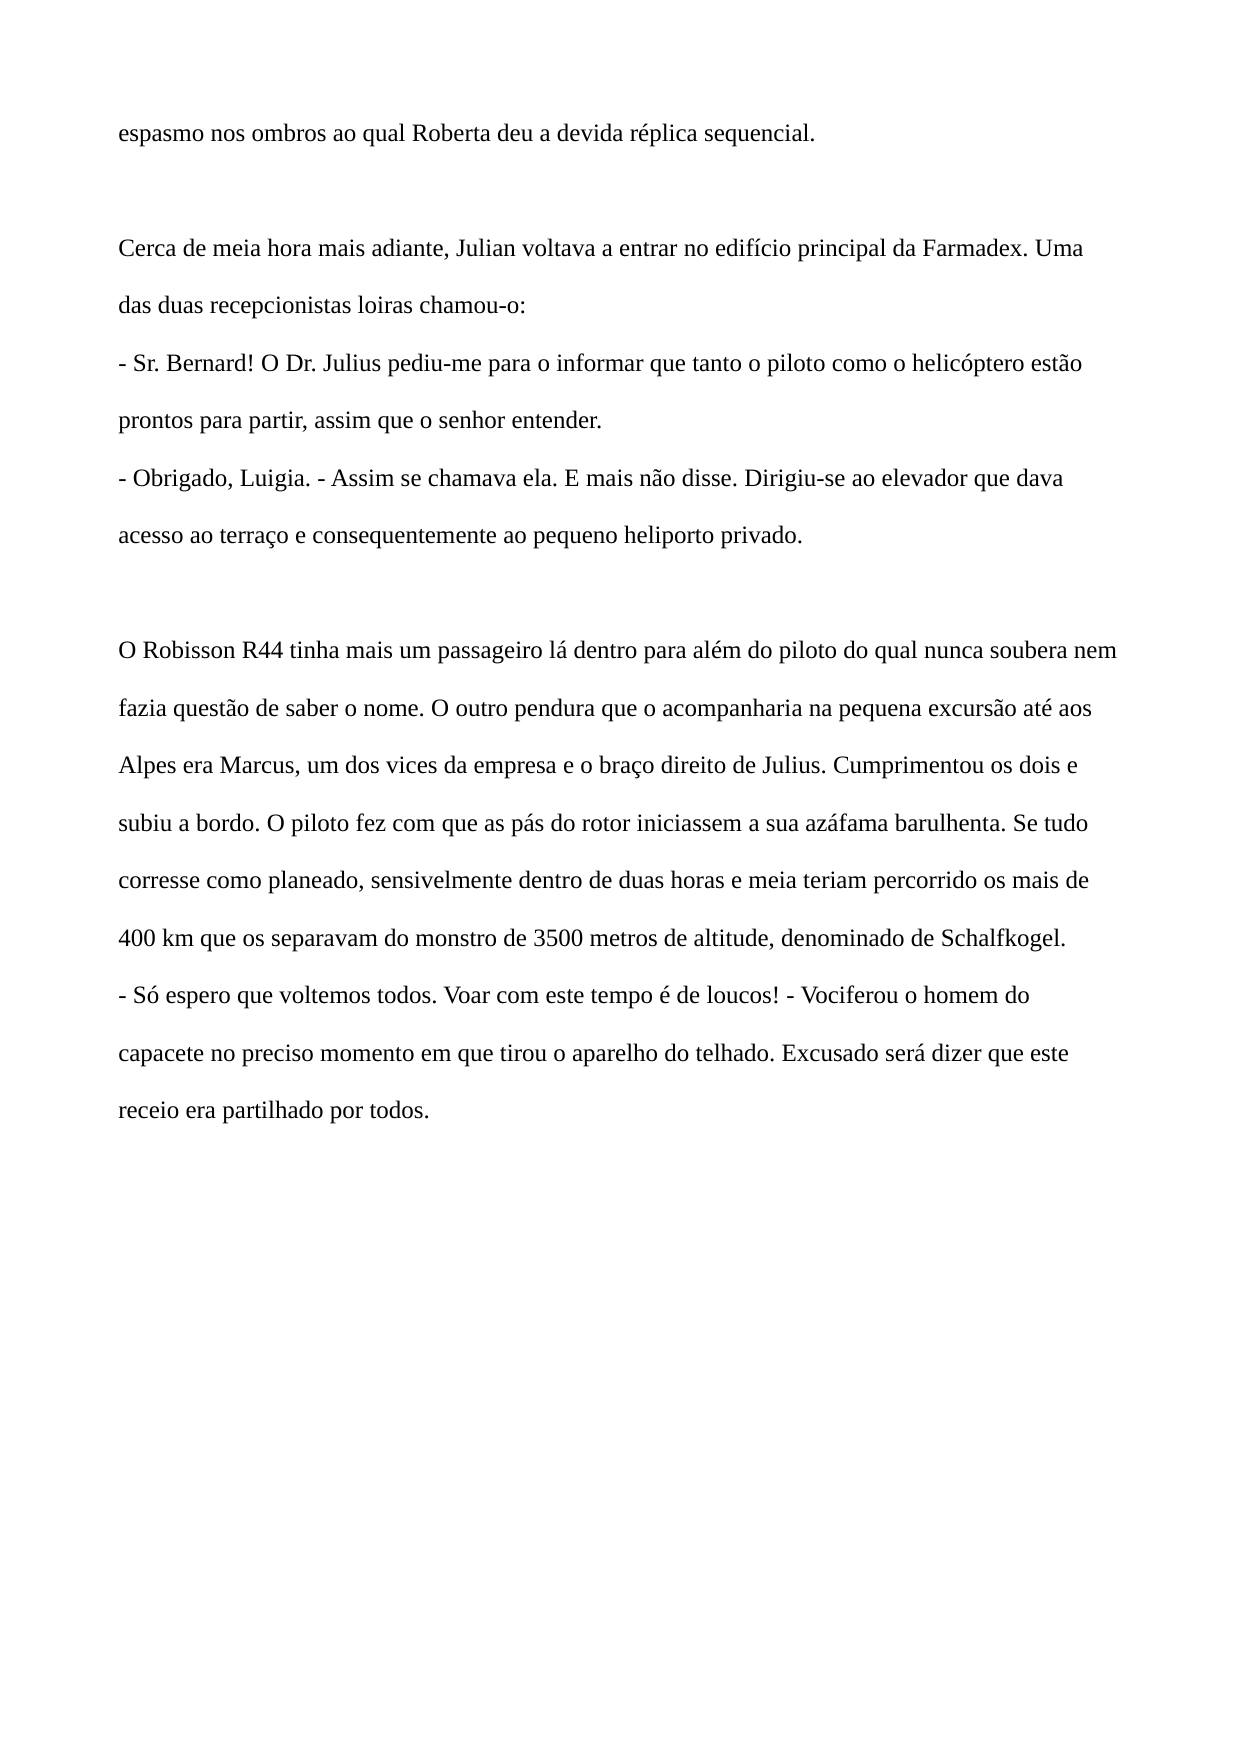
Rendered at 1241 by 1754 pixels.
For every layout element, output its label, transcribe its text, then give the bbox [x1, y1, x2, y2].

text - Sr. Bernard! O Dr. Julius pediu-me para o informar que tanto o piloto como o helicóptero estão prontos para partir, assim que o senhor entender. [118, 348, 1122, 434]
text - Só espero que voltemos todos. Voar com este tempo é de loucos! - Vociferou o homem do capacete no preciso momento em que tirou o aparelho do telhado. Excusado será dizer que este receio era partilhado por todos. [118, 981, 1122, 1182]
text Cerca de meia hora mais adiante, Julian voltava a entrar no edifício principal da Farmadex. Uma das duas recepcionistas loiras chamou-o: [118, 233, 1122, 319]
text - Obrigado, Luigia. - Assim se chamava ela. E mais não disse. Dirigiu-se ao elevador que dava acesso ao terraço e consequentemente ao pequeno heliporto privado. O Robisson R44 tinha mais um passageiro lá dentro para além do piloto do qual nunca soubera nem fazia questão de saber o nome. O outro pendura que o acompanharia na pequena excursão até aos Alpes era Marcus, um dos vices da empresa e o braço direito de Julius. Cumprimentou os dois e subiu a bordo. O piloto fez com que as pás do rotor iniciassem a sua azáfama barulhenta. Se tudo corresse como planeado, sensivelmente dentro de duas horas e meia teriam percorrido os mais de 400 km que os separavam do monstro de 3500 metros de altitude, denominado de Schalfkogel. [118, 463, 1122, 952]
text espasmo nos ombros ao qual Roberta deu a devida réplica sequencial. [118, 118, 1122, 147]
